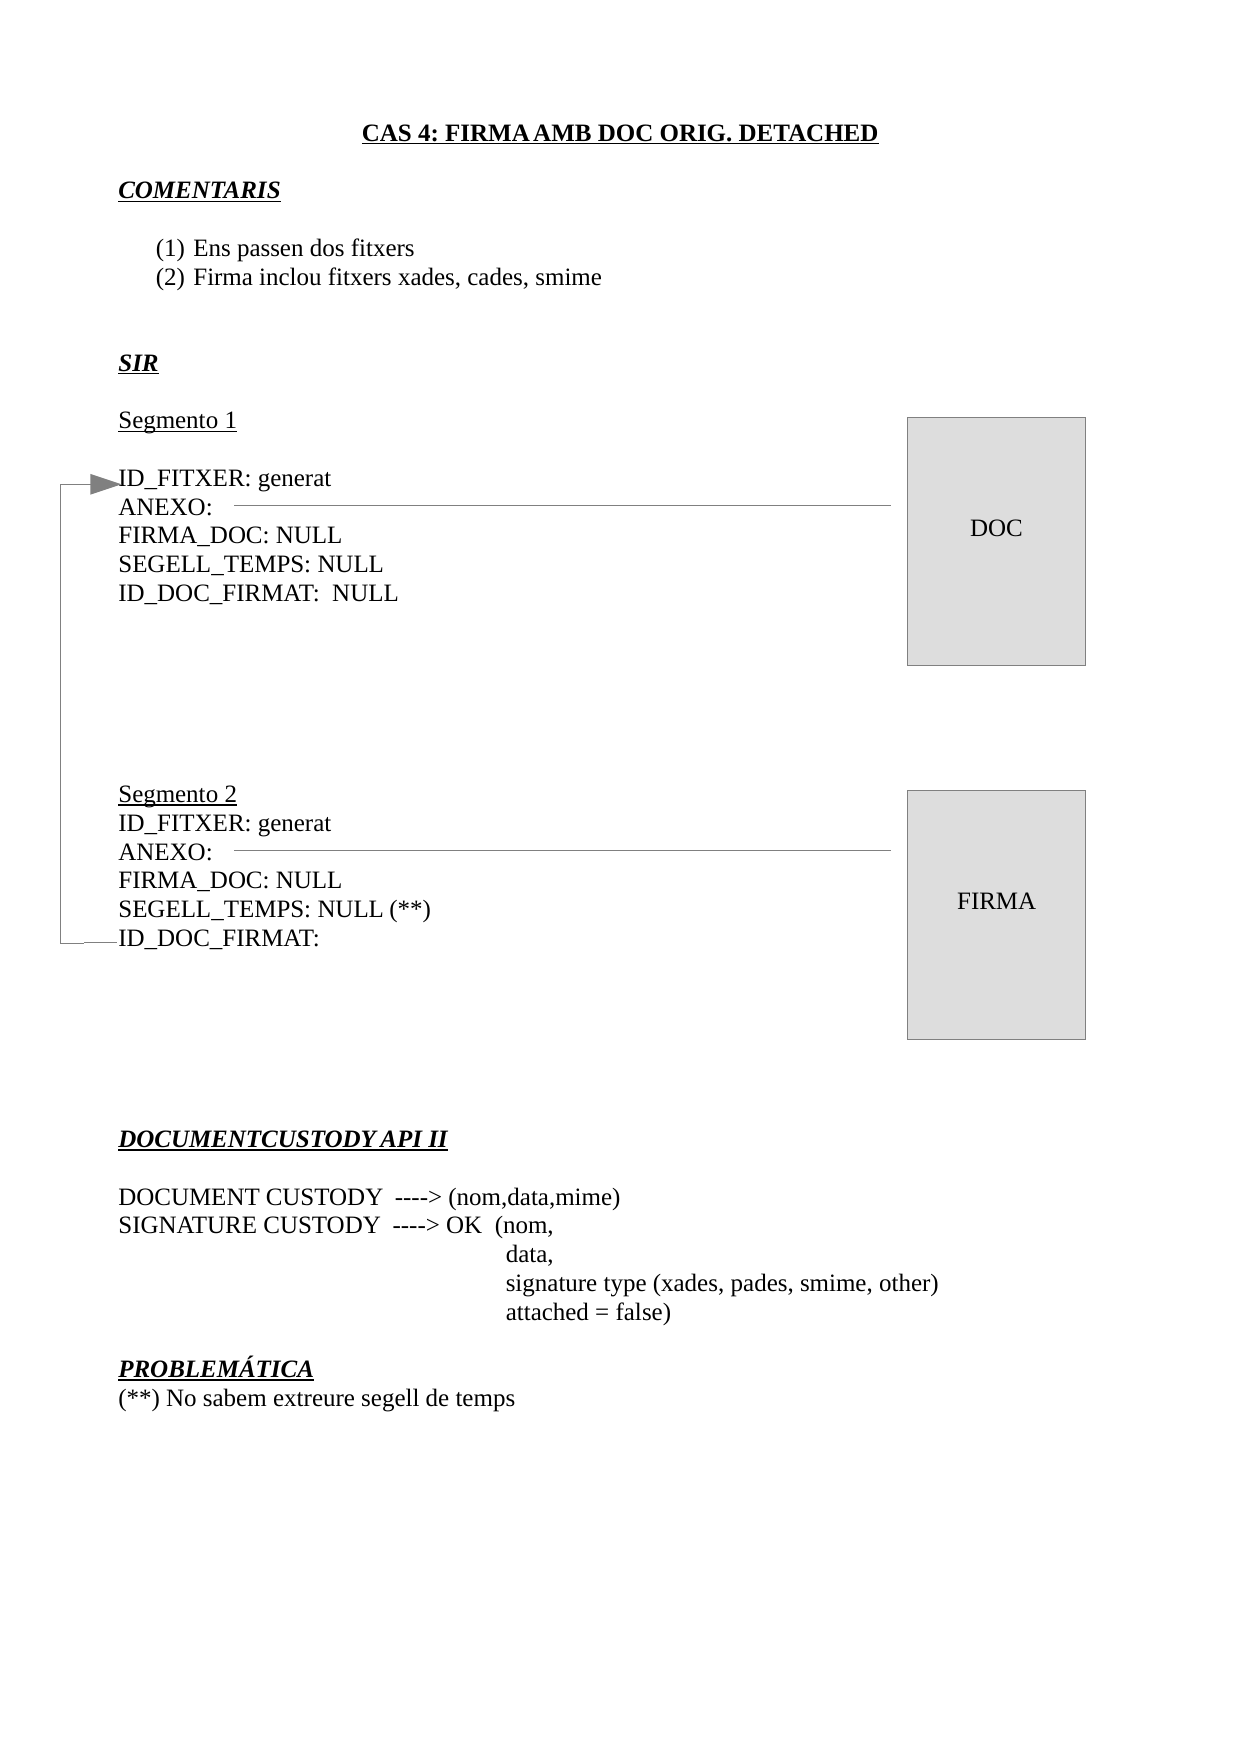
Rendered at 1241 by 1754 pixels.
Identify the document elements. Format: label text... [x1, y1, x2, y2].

text SIR [118, 348, 1122, 377]
text [1086, 492, 1122, 521]
text [1086, 894, 1122, 923]
text attached = false) [118, 1297, 1122, 1326]
text [1086, 923, 1122, 952]
list Firma inclou fitxers xades, cades, smime [156, 262, 1122, 291]
text Segmento 1 [118, 406, 1122, 434]
text SIGNATURE CUSTODY ----> OK (nom, [118, 1211, 1122, 1239]
text DOCUMENTCUSTODY API II [118, 1124, 1122, 1153]
text ID_DOC_FIRMAT: NULL [118, 578, 907, 607]
text CAS 4: FIRMA AMB DOC ORIG. DETACHED [118, 118, 1122, 147]
text [1086, 866, 1122, 894]
text [1086, 578, 1122, 607]
text [1086, 463, 1122, 492]
text COMENTARIS [118, 176, 1122, 204]
text (**) No sabem extreure segell de temps [118, 1383, 1122, 1412]
text ANEXO: [118, 837, 907, 866]
text FIRMA_DOC: NULL [118, 866, 907, 894]
text ID_FITXER: generat [118, 808, 907, 837]
text SEGELL_TEMPS: NULL (**) [118, 894, 907, 923]
text signature type (xades, pades, smime, other) [118, 1268, 1122, 1297]
text ID_DOC_FIRMAT: [118, 923, 907, 952]
text data, [118, 1239, 1122, 1268]
text SEGELL_TEMPS: NULL [118, 549, 907, 578]
text Segmento 2 [118, 779, 1122, 808]
text DOCUMENT CUSTODY ----> (nom,data,mime) [118, 1182, 1122, 1211]
text [1086, 837, 1122, 866]
text [1086, 549, 1122, 578]
text ID_FITXER: generat [118, 463, 907, 492]
text ANEXO: [118, 492, 907, 521]
text FIRMA_DOC: NULL [118, 521, 907, 549]
text PROBLEMÁTICA [118, 1354, 1122, 1383]
text [1086, 808, 1122, 837]
list Ens passen dos fitxers [156, 233, 1122, 262]
text [1086, 521, 1122, 549]
